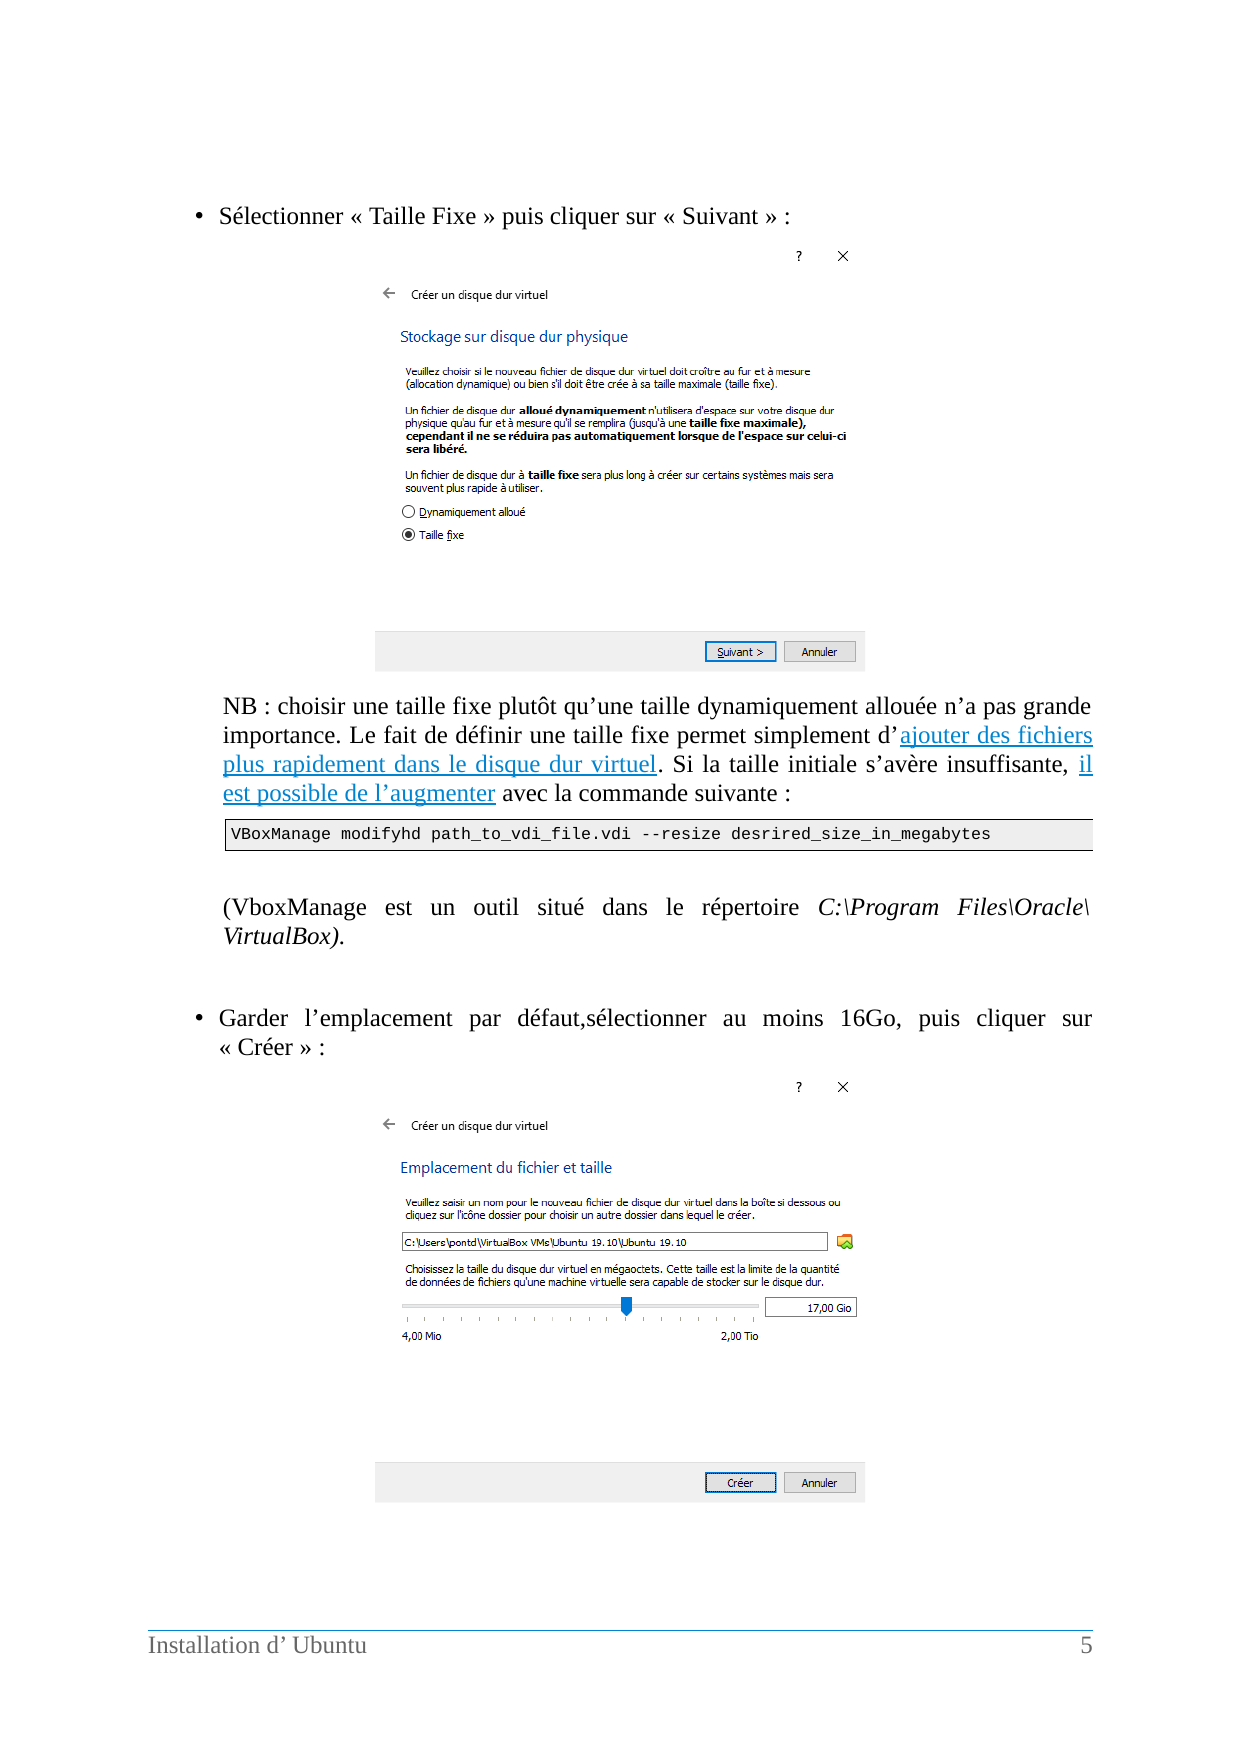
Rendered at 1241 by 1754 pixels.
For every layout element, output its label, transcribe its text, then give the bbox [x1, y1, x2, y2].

picture [374, 241, 866, 672]
list Garder l’emplacement par défaut,sélectionner au moins 16Go, puis cliquer sur « Créer » : [195, 1003, 1093, 1061]
picture [374, 1072, 866, 1503]
text NB : choisir une taille fixe plutôt qu’une taille dynamiquement allouée n’a pas grande importance. Le fait de définir une taille fixe permet simplement d’ajouter des fichiers plus rapidement dans le disque dur virtuel. Si la taille initiale s’avère insuffisante, il est possible de l’augmenter avec la commande suivante : [223, 691, 1093, 807]
table_header VBoxManage modifyhd path_to_vdi_file.vdi --resize desrired_size_in_megabytes [226, 820, 1093, 850]
text (VboxManage est un outil situé dans le répertoire C:\Program Files\Oracle\VirtualBox). [223, 892, 1093, 950]
list Sélectionner « Taille Fixe » puis cliquer sur « Suivant » : [195, 201, 1093, 230]
